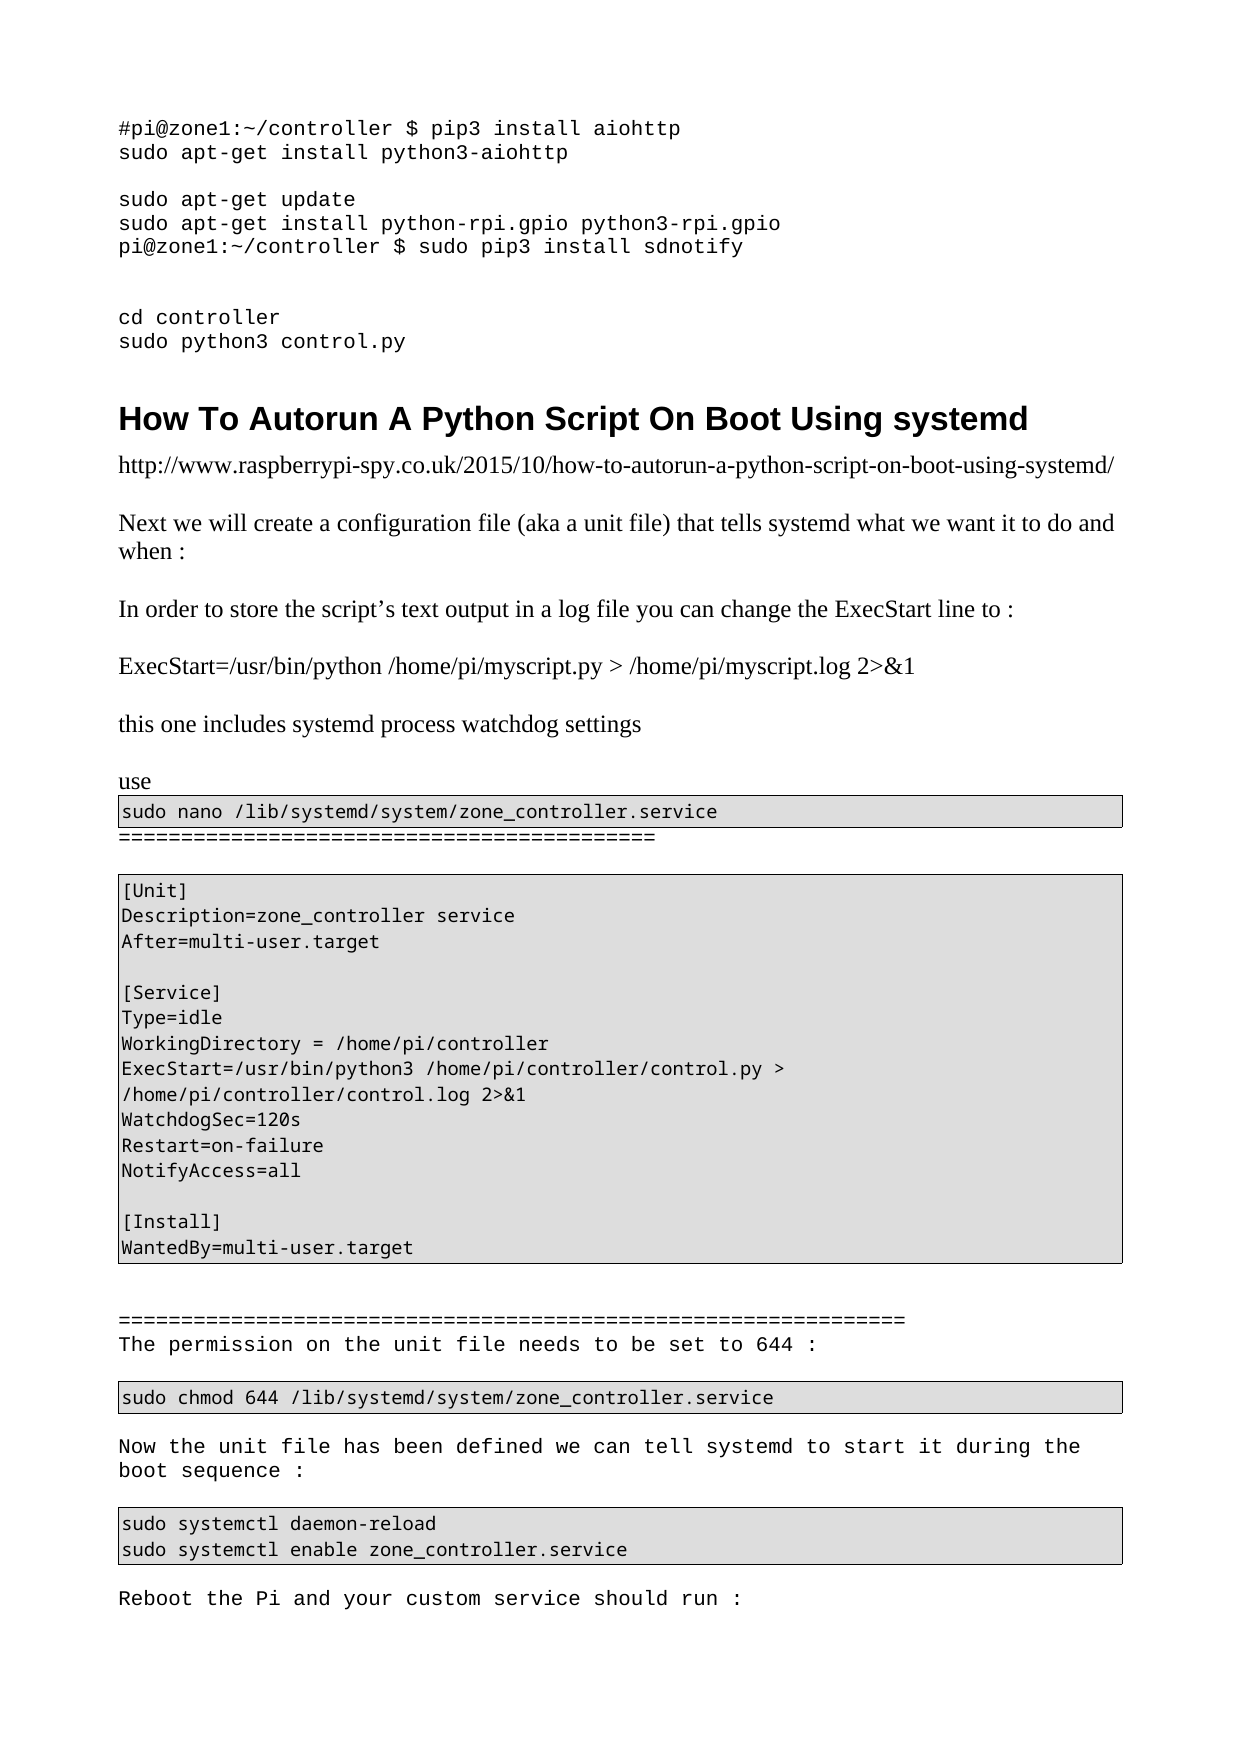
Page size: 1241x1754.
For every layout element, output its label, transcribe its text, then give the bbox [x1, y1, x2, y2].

text [Install] [119, 1206, 1122, 1231]
text this one includes systemd process watchdog settings [118, 709, 1122, 738]
text pi@zone1:~/controller $ sudo pip3 install sdnotify [118, 236, 1122, 260]
text sudo nano /lib/systemd/system/zone_controller.service [119, 796, 1122, 827]
text =========================================== [118, 828, 1122, 850]
text Reboot the Pi and your custom service should run : [118, 1588, 1122, 1612]
text sudo systemctl daemon-reload [119, 1508, 1122, 1533]
text [Unit] [119, 875, 1122, 899]
text WantedBy=multi-user.target [119, 1231, 1122, 1263]
text cd controller [118, 307, 1122, 331]
text #pi@zone1:~/controller $ pip3 install aiohttp [118, 118, 1122, 142]
text Restart=on-failure [119, 1129, 1122, 1155]
text Description=zone_controller service [119, 899, 1122, 925]
text The permission on the unit file needs to be set to 644 : [118, 1334, 1122, 1357]
text After=multi-user.target [119, 925, 1122, 951]
text [Service] [119, 976, 1122, 1002]
text sudo apt-get install python-rpi.gpio python3-rpi.gpio [118, 213, 1122, 236]
text http://www.raspberrypi-spy.co.uk/2015/10/how-to-autorun-a-python-script-on-boot-using-systemd/ [118, 450, 1122, 479]
text Next we will create a configuration file (aka a unit file) that tells systemd what we want it to do and when : [118, 508, 1122, 565]
text sudo apt-get install python3-aiohttp [118, 142, 1122, 165]
text WatchdogSec=120s [119, 1104, 1122, 1129]
text ExecStart=/usr/bin/python3 /home/pi/controller/control.py > /home/pi/controller/control.log 2>&1 [119, 1053, 1122, 1104]
text =============================================================== [118, 1310, 1122, 1334]
text NotifyAccess=all [119, 1155, 1122, 1180]
text sudo python3 control.py [118, 331, 1122, 354]
subtitle How To Autorun A Python Script On Boot Using systemd [118, 399, 1122, 438]
text sudo apt-get update [118, 189, 1122, 213]
text WorkingDirectory = /home/pi/controller [119, 1027, 1122, 1053]
text Type=idle [119, 1002, 1122, 1027]
text sudo systemctl enable zone_controller.service [119, 1533, 1122, 1564]
text use [118, 766, 1122, 795]
text sudo chmod 644 /lib/systemd/system/zone_controller.service [119, 1382, 1122, 1413]
text Now the unit file has been defined we can tell systemd to start it during the boot sequence : [118, 1436, 1122, 1484]
text ExecStart=/usr/bin/python /home/pi/myscript.py > /home/pi/myscript.log 2>&1 [118, 651, 1122, 680]
text In order to store the script’s text output in a log file you can change the ExecStart line to : [118, 594, 1122, 623]
